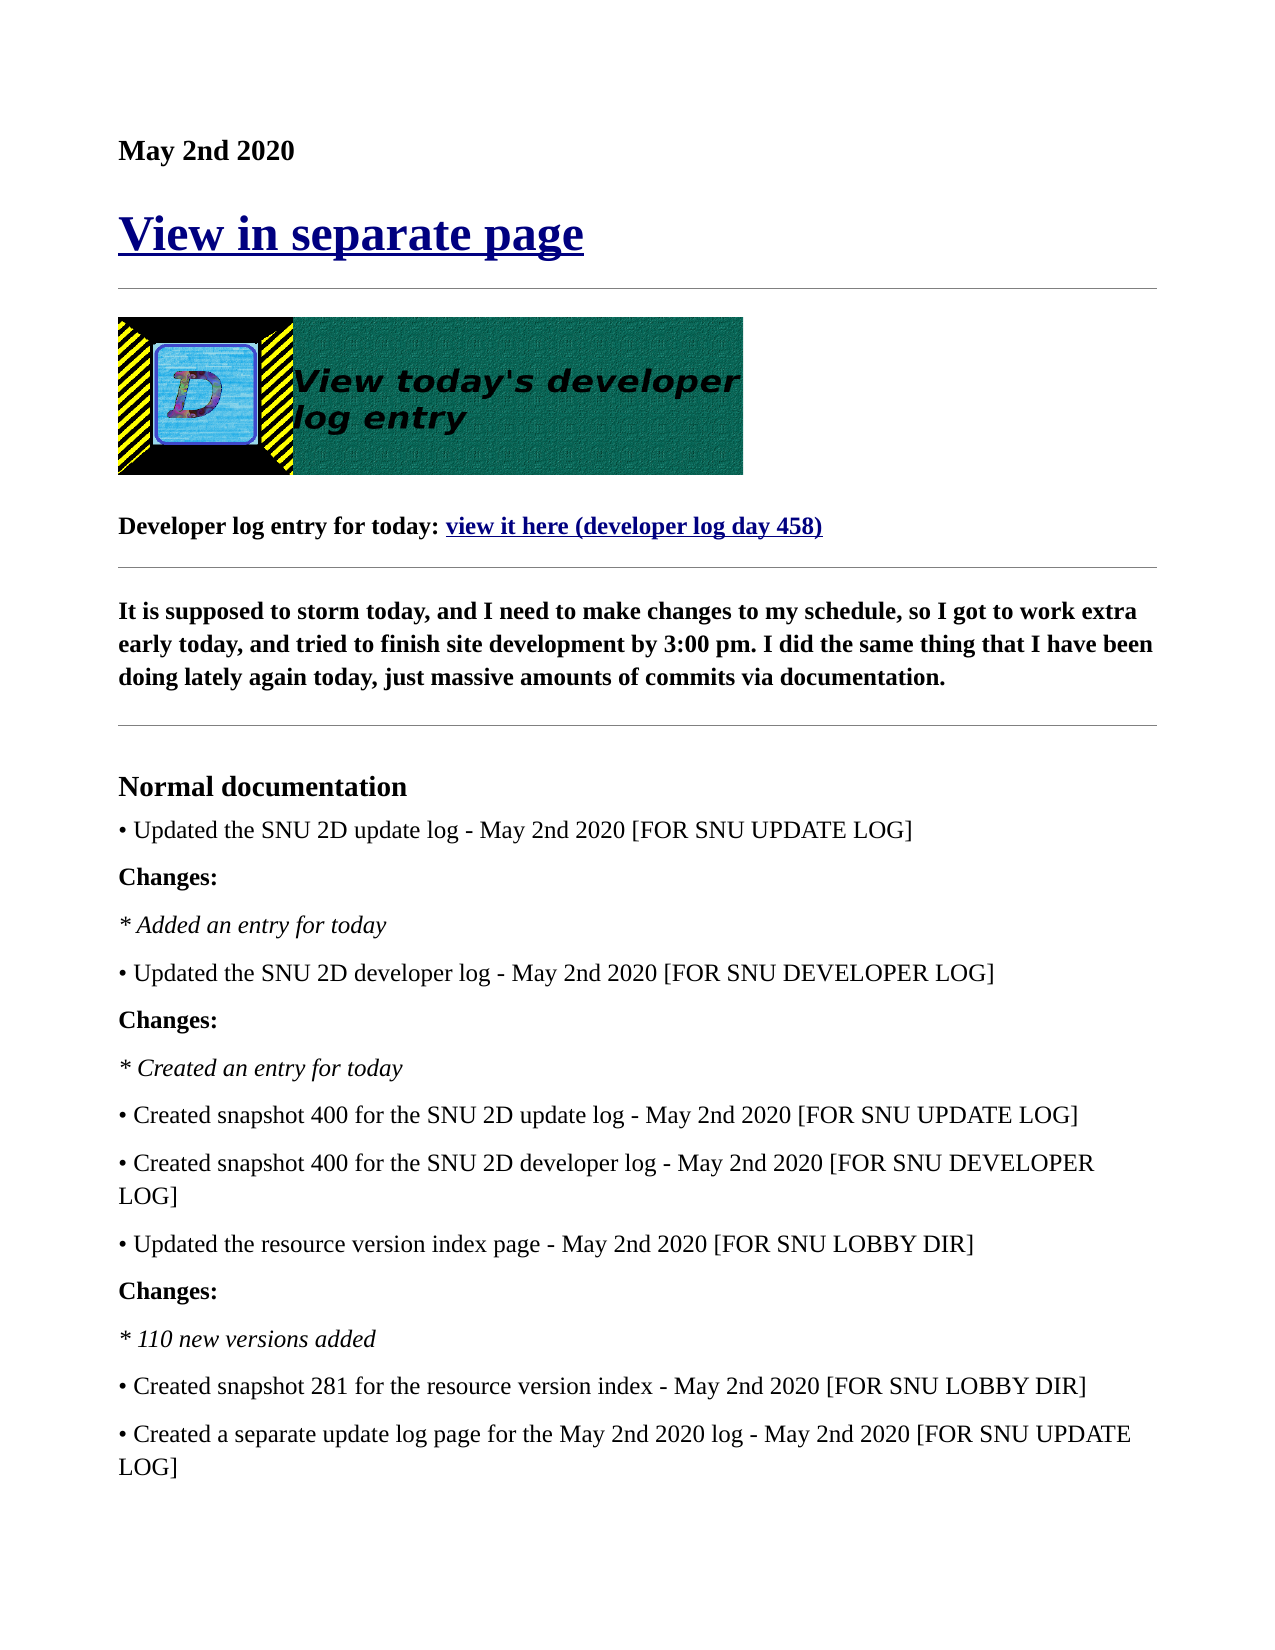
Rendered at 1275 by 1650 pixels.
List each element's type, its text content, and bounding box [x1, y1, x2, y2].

text Changes: [118, 862, 1157, 891]
text • Updated the SNU 2D update log - May 2nd 2020 [FOR SNU UPDATE LOG] [118, 815, 1157, 843]
text * 110 new versions added [118, 1324, 1157, 1353]
text • Updated the SNU 2D developer log - May 2nd 2020 [FOR SNU DEVELOPER LOG] [118, 958, 1157, 986]
text • Created snapshot 400 for the SNU 2D developer log - May 2nd 2020 [FOR SNU DEVELOPER LOG] [118, 1148, 1157, 1210]
text It is supposed to storm today, and I need to make changes to my schedule, so I got to work extra early today, and tried to finish site development by 3:00 pm. I did the same thing that I have been doing lately again today, just massive amounts of commits via documentation. [118, 596, 1157, 691]
text • Created snapshot 281 for the resource version index - May 2nd 2020 [FOR SNU LOBBY DIR] [118, 1371, 1157, 1400]
subtitle View in separate page [118, 204, 1157, 261]
text Changes: [118, 1276, 1157, 1305]
text * Added an entry for today [118, 910, 1157, 939]
subtitle Normal documentation [118, 769, 1157, 802]
text • Created snapshot 400 for the SNU 2D update log - May 2nd 2020 [FOR SNU UPDATE LOG] [118, 1100, 1157, 1129]
text • Created a separate update log page for the May 2nd 2020 log - May 2nd 2020 [FOR SNU UPDATE LOG] [118, 1419, 1157, 1481]
text Changes: [118, 1005, 1157, 1034]
picture [118, 317, 744, 475]
text * Created an entry for today [118, 1053, 1157, 1082]
subtitle May 2nd 2020 [118, 133, 1157, 166]
text • Updated the resource version index page - May 2nd 2020 [FOR SNU LOBBY DIR] [118, 1229, 1157, 1257]
subtitle Developer log entry for today: view it here (developer log day 458) [118, 511, 1157, 540]
